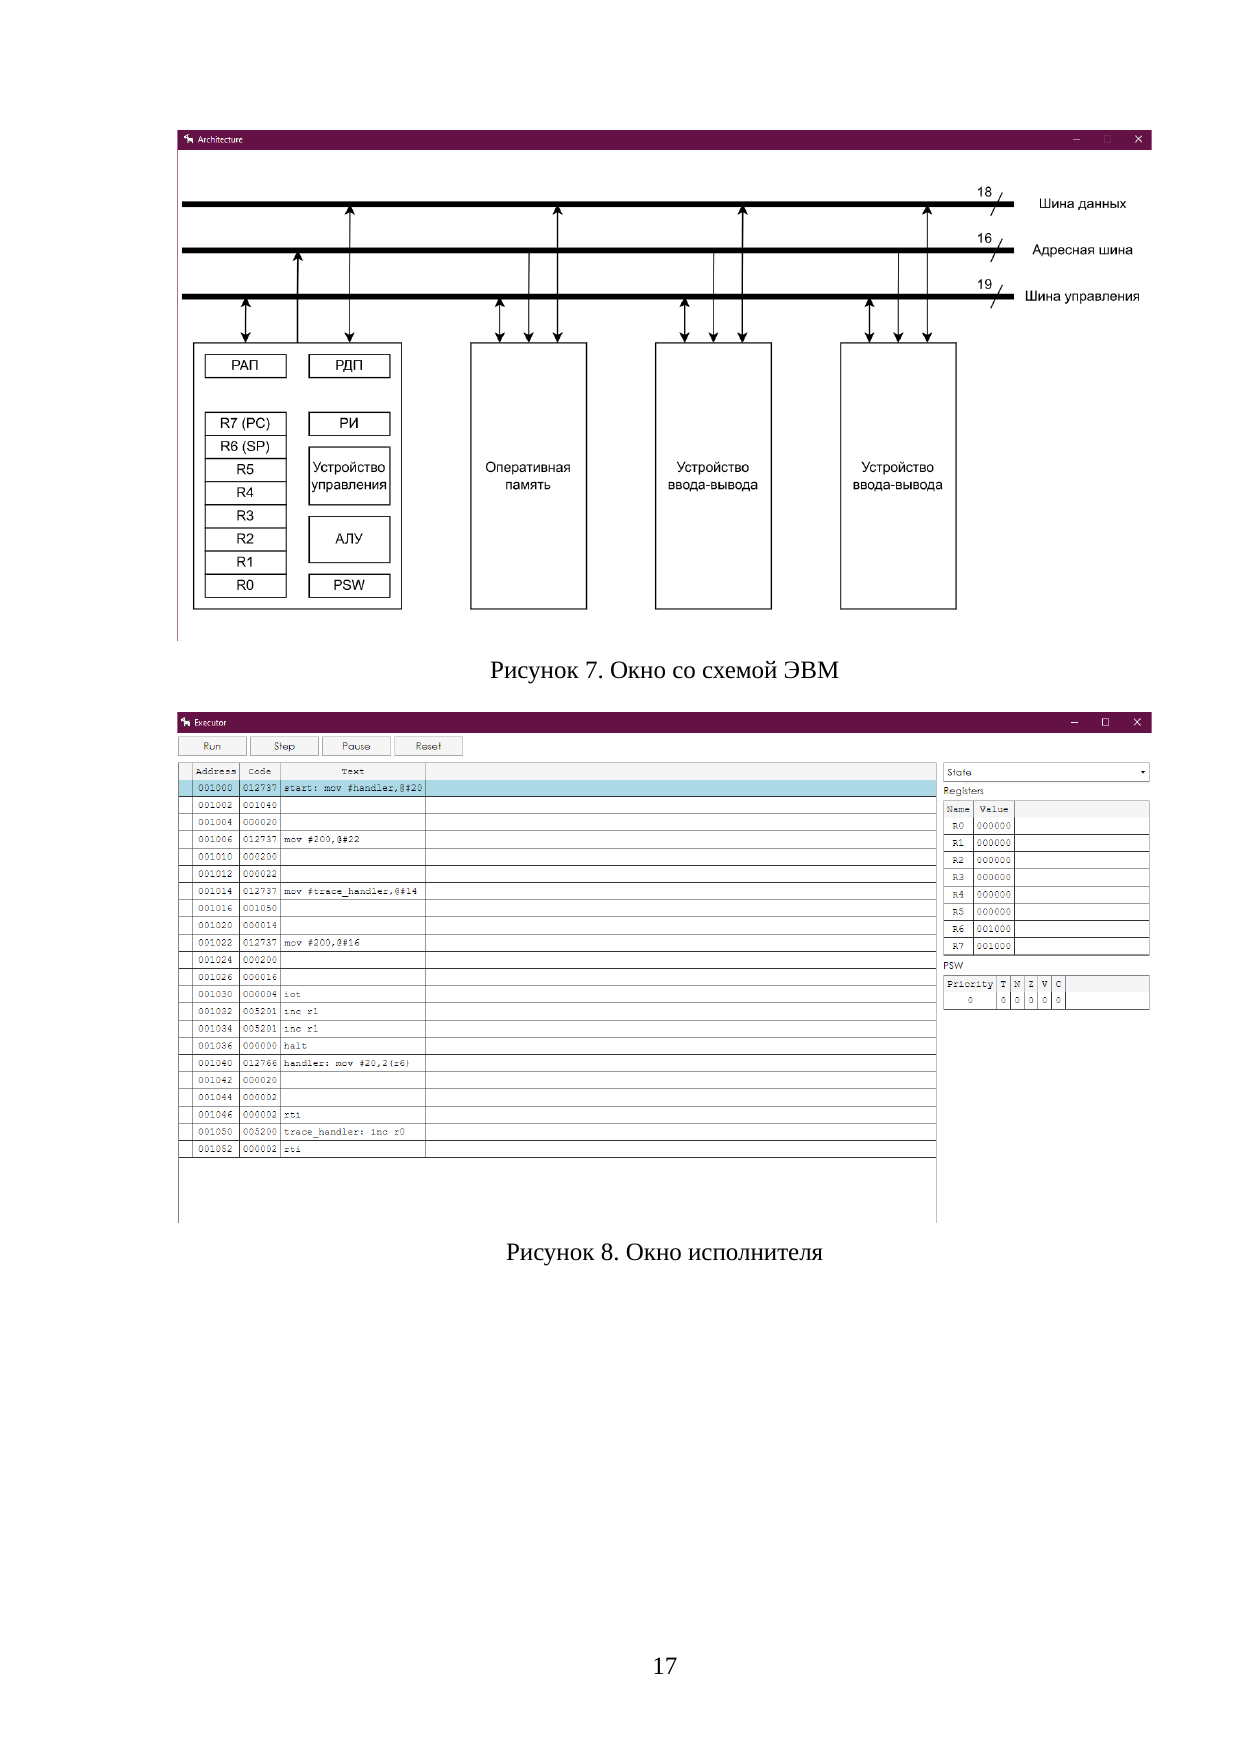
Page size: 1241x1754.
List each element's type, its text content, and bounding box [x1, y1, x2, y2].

picture [177, 712, 1152, 1223]
picture [177, 130, 1152, 641]
text Рисунок 8. Окно исполнителя [177, 1223, 1152, 1266]
text Рисунок 7. Окно со схемой ЭВМ [177, 641, 1152, 684]
